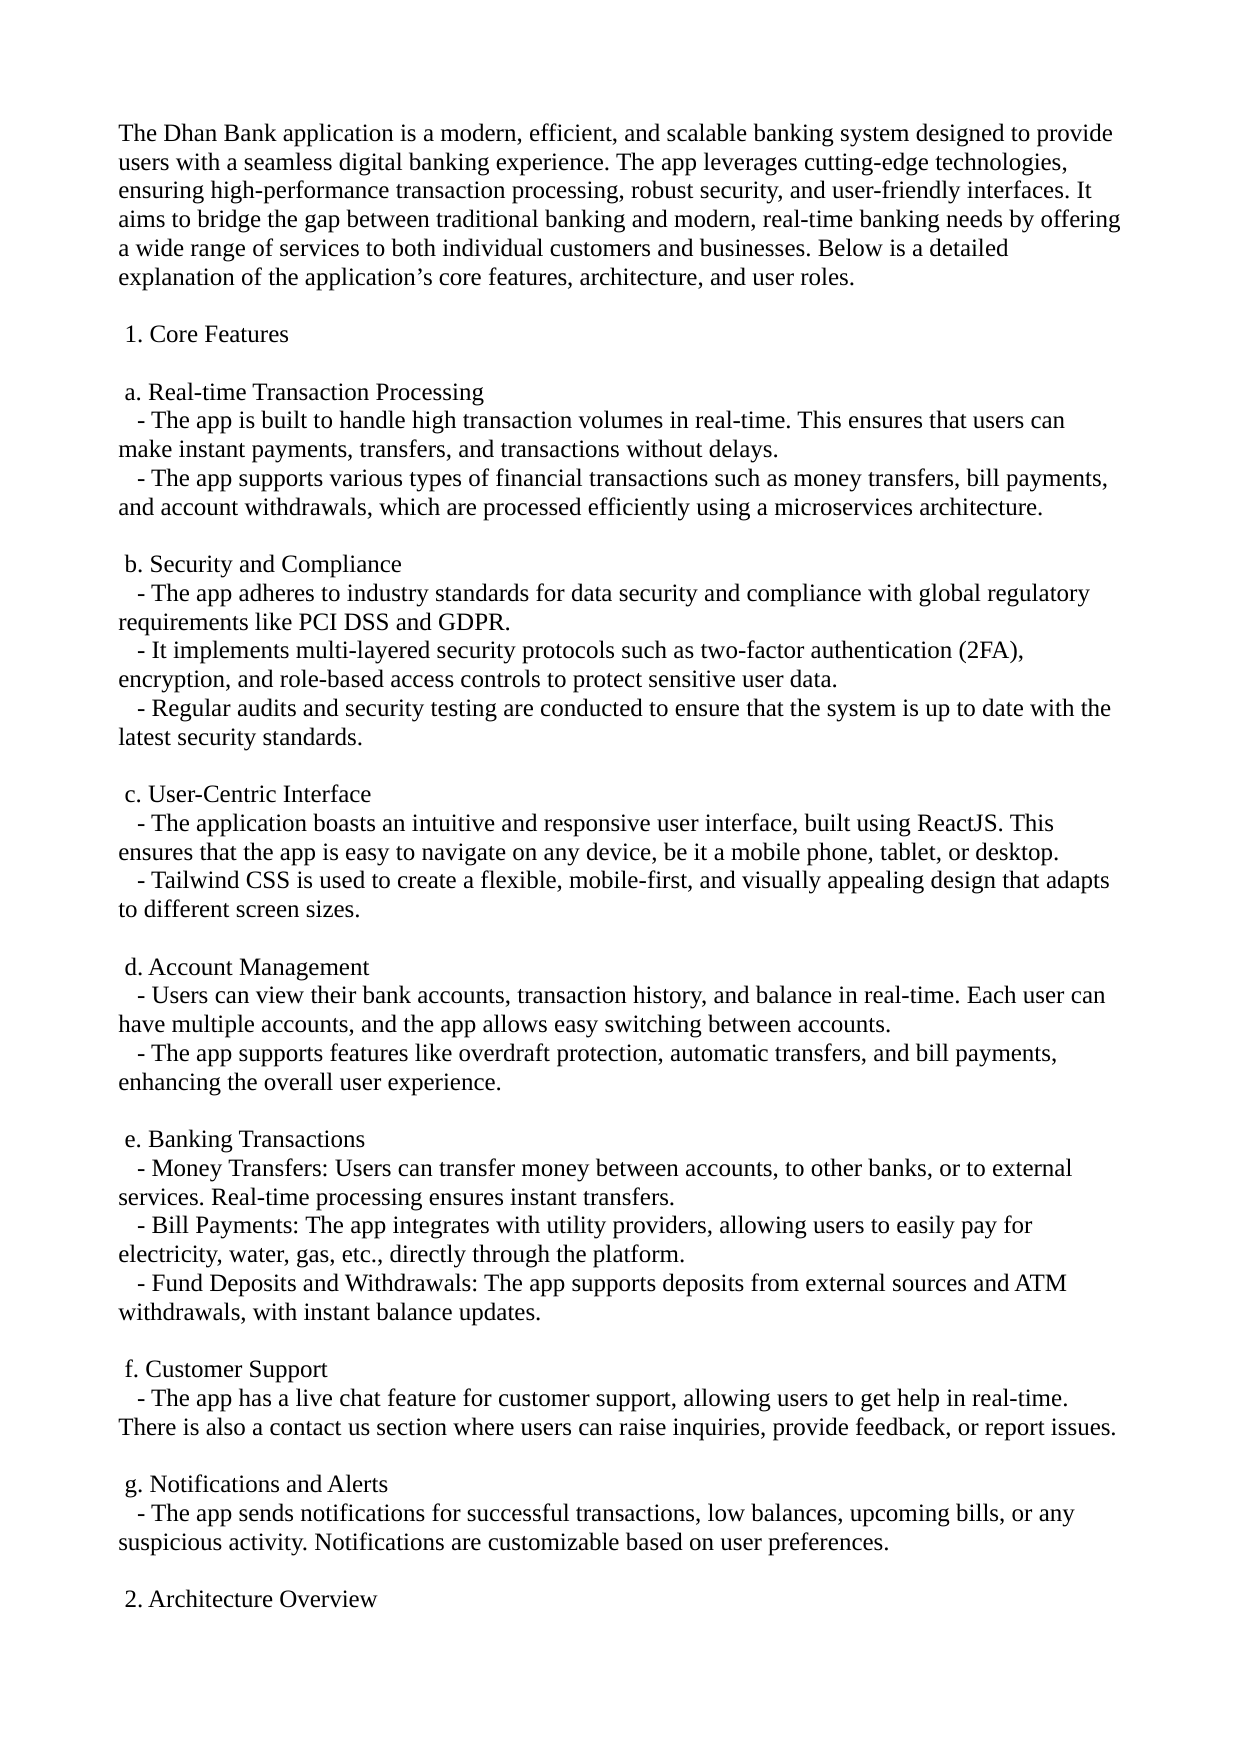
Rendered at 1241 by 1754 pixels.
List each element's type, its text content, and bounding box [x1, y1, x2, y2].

text - Tailwind CSS is used to create a flexible, mobile-first, and visually appealing design that adapts to different screen sizes. [118, 866, 1122, 923]
text - The app supports features like overdraft protection, automatic transfers, and bill payments, enhancing the overall user experience. [118, 1038, 1122, 1096]
text c. User-Centric Interface [118, 779, 1122, 808]
text - Money Transfers: Users can transfer money between accounts, to other banks, or to external services. Real-time processing ensures instant transfers. [118, 1153, 1122, 1211]
text a. Real-time Transaction Processing [118, 377, 1122, 406]
text - The app adheres to industry standards for data security and compliance with global regulatory requirements like PCI DSS and GDPR. [118, 578, 1122, 636]
text - The app has a live chat feature for customer support, allowing users to get help in real-time. There is also a contact us section where users can raise inquiries, provide feedback, or report issues. [118, 1383, 1122, 1441]
text 2. Architecture Overview [118, 1584, 1122, 1613]
text - The app sends notifications for successful transactions, low balances, upcoming bills, or any suspicious activity. Notifications are customizable based on user preferences. [118, 1498, 1122, 1556]
text g. Notifications and Alerts [118, 1469, 1122, 1498]
text - Users can view their bank accounts, transaction history, and balance in real-time. Each user can have multiple accounts, and the app allows easy switching between accounts. [118, 981, 1122, 1038]
text e. Banking Transactions [118, 1124, 1122, 1153]
text - The app is built to handle high transaction volumes in real-time. This ensures that users can make instant payments, transfers, and transactions without delays. [118, 406, 1122, 463]
text b. Security and Compliance [118, 549, 1122, 578]
text - The application boasts an intuitive and responsive user interface, built using ReactJS. This ensures that the app is easy to navigate on any device, be it a mobile phone, tablet, or desktop. [118, 808, 1122, 866]
text - The app supports various types of financial transactions such as money transfers, bill payments, and account withdrawals, which are processed efficiently using a microservices architecture. [118, 463, 1122, 521]
text - Fund Deposits and Withdrawals: The app supports deposits from external sources and ATM withdrawals, with instant balance updates. [118, 1268, 1122, 1326]
text - It implements multi-layered security protocols such as two-factor authentication (2FA), encryption, and role-based access controls to protect sensitive user data. [118, 636, 1122, 693]
text 1. Core Features [118, 319, 1122, 348]
text f. Customer Support [118, 1354, 1122, 1383]
text - Bill Payments: The app integrates with utility providers, allowing users to easily pay for electricity, water, gas, etc., directly through the platform. [118, 1211, 1122, 1268]
text d. Account Management [118, 952, 1122, 981]
text - Regular audits and security testing are conducted to ensure that the system is up to date with the latest security standards. [118, 693, 1122, 751]
text The Dhan Bank application is a modern, efficient, and scalable banking system designed to provide users with a seamless digital banking experience. The app leverages cutting-edge technologies, ensuring high-performance transaction processing, robust security, and user-friendly interfaces. It aims to bridge the gap between traditional banking and modern, real-time banking needs by offering a wide range of services to both individual customers and businesses. Below is a detailed explanation of the application’s core features, architecture, and user roles. [118, 118, 1122, 291]
